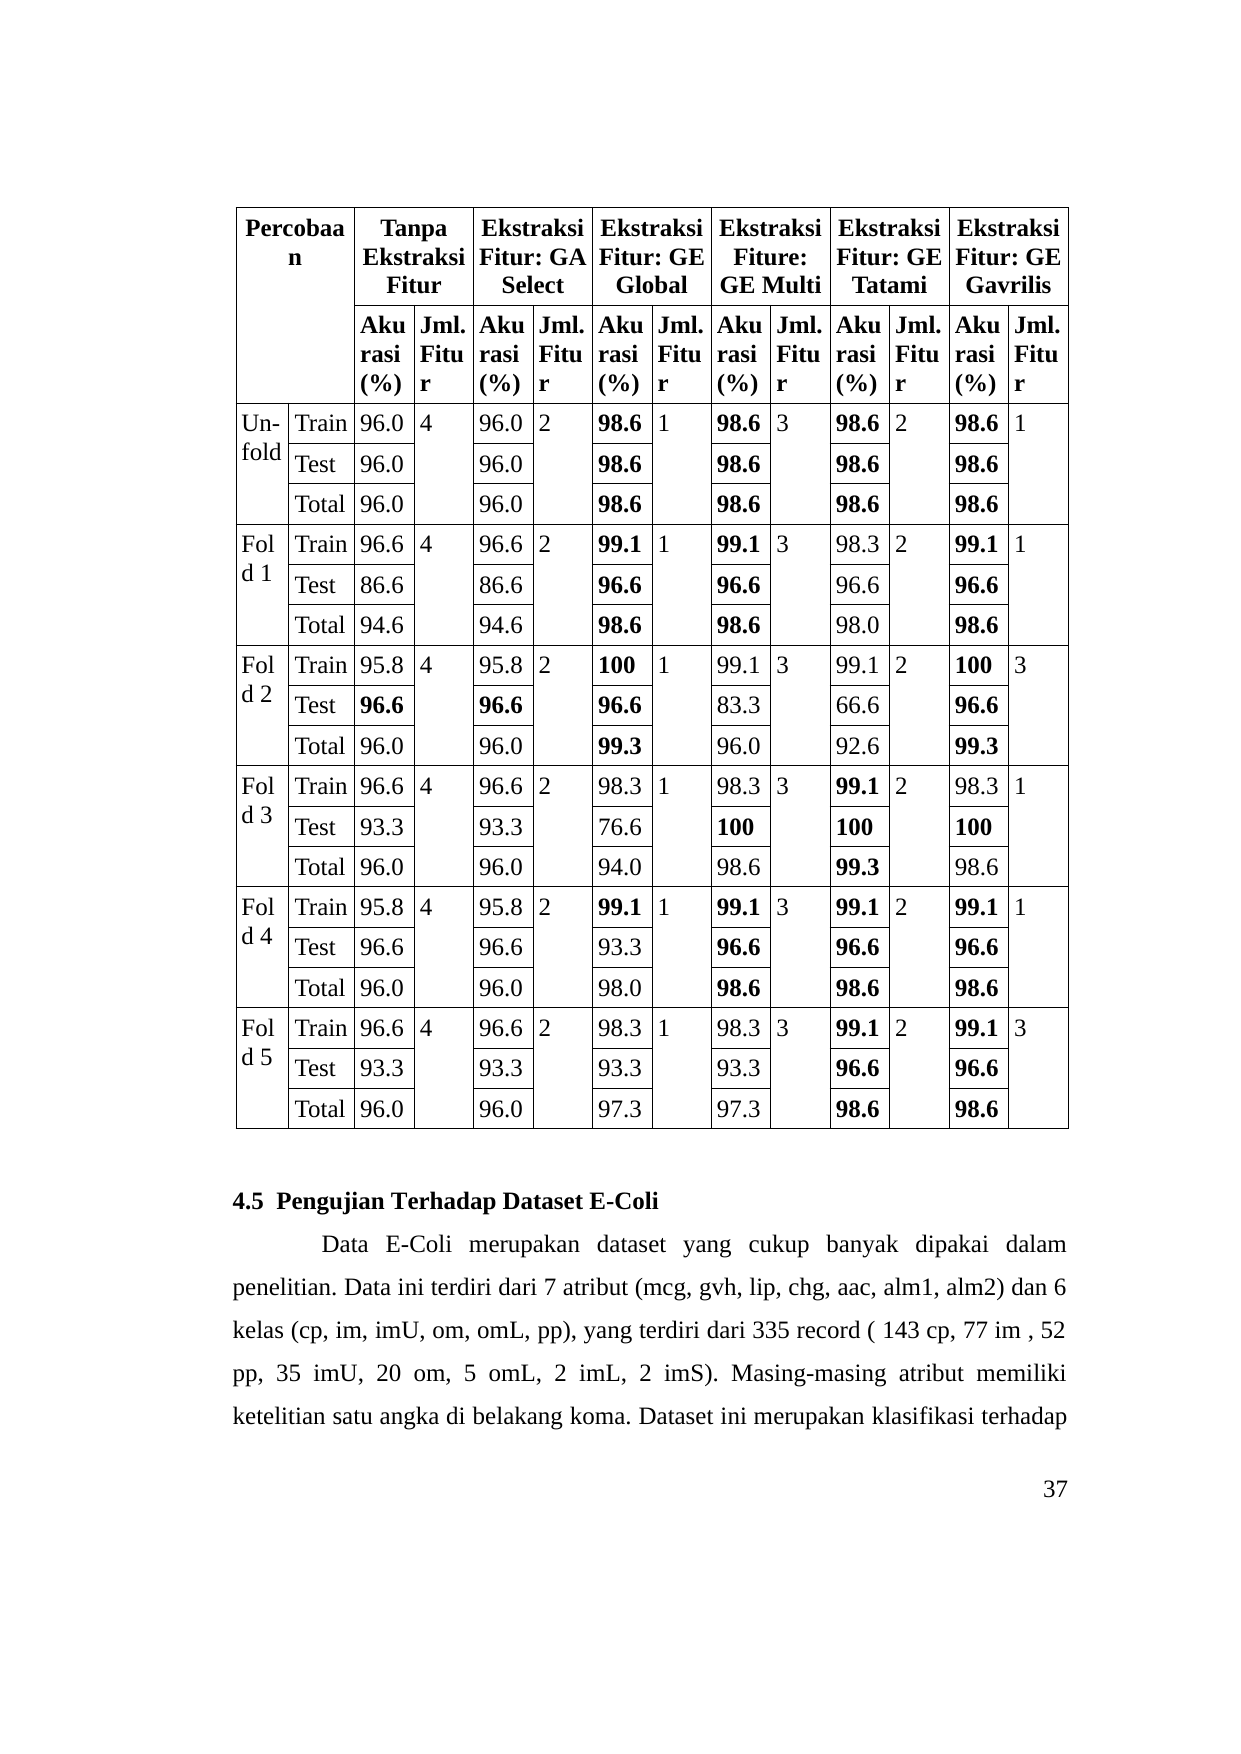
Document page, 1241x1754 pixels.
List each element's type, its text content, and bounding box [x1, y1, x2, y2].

table_cell 4 [415, 525, 473, 644]
table_cell 96.6 [950, 686, 1008, 725]
table_cell 1 [653, 1008, 711, 1128]
table_cell Train [289, 404, 354, 443]
table_cell 93.3 [474, 807, 533, 846]
table_cell 98.6 [950, 1089, 1008, 1128]
table_cell 99.1 [831, 646, 889, 685]
table_cell Jml. Fitur [653, 306, 711, 403]
table_cell Fold 2 [237, 646, 288, 765]
table_cell 96.6 [355, 1008, 414, 1048]
table_cell 4 [415, 646, 473, 765]
table_cell Train [289, 887, 354, 927]
table_cell Test [289, 1049, 354, 1088]
table_cell 95.8 [355, 646, 414, 685]
table_cell 1 [653, 766, 711, 886]
table_cell Total [289, 726, 354, 765]
table_header Ekstraksi Fiture: GE Multi [712, 208, 830, 305]
table_cell Train [289, 646, 354, 685]
table_cell 100 [950, 646, 1008, 685]
table_cell 98.3 [593, 766, 652, 806]
table_cell 98.3 [593, 1008, 652, 1048]
table_cell 96.6 [474, 766, 533, 806]
table_cell 94.6 [474, 605, 533, 644]
table_cell 98.6 [712, 847, 770, 886]
table_cell 96.0 [474, 1089, 533, 1128]
table_cell Train [289, 766, 354, 806]
table_cell 99.1 [950, 1008, 1008, 1048]
table_cell Akurasi (%) [355, 306, 414, 403]
table_cell 3 [771, 525, 830, 644]
table_cell 99.1 [712, 646, 770, 685]
table_cell Fold 1 [237, 525, 288, 644]
table_cell 96.0 [355, 484, 414, 523]
table_cell Fold 3 [237, 766, 288, 886]
table_header Ekstraksi Fitur: GE Gavrilis [950, 208, 1068, 305]
table_cell Jml. Fitur [534, 306, 592, 403]
table_cell 96.6 [950, 928, 1008, 967]
table_cell Total [289, 1089, 354, 1128]
table_cell 98.6 [593, 605, 652, 644]
table_cell 98.6 [950, 968, 1008, 1007]
table_cell 98.6 [831, 484, 889, 523]
table_cell 98.3 [712, 766, 770, 806]
table_cell 96.6 [355, 928, 414, 967]
table_cell 99.1 [593, 525, 652, 564]
table_cell 98.3 [831, 525, 889, 564]
table_cell Akurasi (%) [712, 306, 770, 403]
table_cell 98.6 [950, 847, 1008, 886]
table_cell 98.6 [950, 484, 1008, 523]
table_cell 92.6 [831, 726, 889, 765]
table_cell 4 [415, 404, 473, 523]
table_cell Jml. Fitur [890, 306, 949, 403]
table_cell 86.6 [355, 565, 414, 604]
table_cell 1 [1009, 404, 1068, 523]
table_cell 100 [593, 646, 652, 685]
table_cell Test [289, 807, 354, 846]
table_cell 2 [534, 404, 592, 523]
table_cell 96.0 [355, 444, 414, 483]
table_cell Total [289, 968, 354, 1007]
table_cell Jml. Fitur [415, 306, 473, 403]
table_cell 96.6 [474, 928, 533, 967]
table_cell 94.0 [593, 847, 652, 886]
table_cell Test [289, 928, 354, 967]
table_cell 93.3 [593, 928, 652, 967]
table_cell 99.3 [950, 726, 1008, 765]
table_cell 2 [890, 646, 949, 765]
table_cell 99.1 [593, 887, 652, 927]
table_cell 99.1 [712, 887, 770, 927]
table_cell 3 [771, 766, 830, 886]
table_cell 99.1 [950, 525, 1008, 564]
table_cell 96.6 [831, 1049, 889, 1088]
table_cell 100 [831, 807, 889, 846]
table_cell 96.6 [712, 565, 770, 604]
table_header Percobaan [237, 208, 354, 403]
table_cell Test [289, 686, 354, 725]
table_cell 99.3 [593, 726, 652, 765]
table_cell 98.6 [831, 1089, 889, 1128]
table_cell 95.8 [474, 646, 533, 685]
table_cell 66.6 [831, 686, 889, 725]
table_cell 98.0 [831, 605, 889, 644]
table_cell 96.0 [355, 847, 414, 886]
table_cell 100 [712, 807, 770, 846]
table_cell 96.6 [831, 928, 889, 967]
table_cell Jml. Fitur [771, 306, 830, 403]
table_cell 99.1 [712, 525, 770, 564]
table_cell 98.6 [712, 484, 770, 523]
table_cell 98.6 [593, 444, 652, 483]
table_cell Fold 4 [237, 887, 288, 1007]
table_cell 2 [534, 766, 592, 886]
table_cell 96.0 [474, 404, 533, 443]
table_cell 93.3 [355, 1049, 414, 1088]
table_cell 93.3 [474, 1049, 533, 1088]
table_cell 96.6 [712, 928, 770, 967]
table_cell 4 [415, 766, 473, 886]
table_cell 96.6 [474, 1008, 533, 1048]
table_cell 2 [890, 887, 949, 1007]
table_cell 96.6 [474, 525, 533, 564]
table_cell 3 [771, 646, 830, 765]
table_cell 98.6 [950, 444, 1008, 483]
table_cell 98.6 [712, 444, 770, 483]
table_cell 96.0 [474, 444, 533, 483]
table_header Ekstraksi Fitur: GE Global [593, 208, 711, 305]
table_cell 98.6 [712, 968, 770, 1007]
table_cell Total [289, 484, 354, 523]
table_cell Train [289, 525, 354, 564]
table_cell 96.6 [950, 565, 1008, 604]
table_cell 99.1 [831, 887, 889, 927]
table_cell 100 [950, 807, 1008, 846]
table_cell 2 [534, 646, 592, 765]
table_cell 96.6 [950, 1049, 1008, 1088]
table_cell 3 [771, 1008, 830, 1128]
table_cell 99.1 [950, 887, 1008, 927]
table_cell 96.6 [355, 766, 414, 806]
table_cell 1 [1009, 525, 1068, 644]
table_header Ekstraksi Fitur: GA Select [474, 208, 592, 305]
table_cell 99.3 [831, 847, 889, 886]
table_cell 96.0 [355, 404, 414, 443]
table_cell 4 [415, 887, 473, 1007]
table_cell 98.3 [950, 766, 1008, 806]
table_cell 98.6 [593, 404, 652, 443]
table_cell 76.6 [593, 807, 652, 846]
table_cell 3 [1009, 646, 1068, 765]
table_header Tanpa Ekstraksi Fitur [355, 208, 473, 305]
table_cell 96.0 [355, 968, 414, 1007]
table_cell 3 [771, 887, 830, 1007]
table_cell Jml. Fitur [1009, 306, 1068, 403]
table_cell 3 [771, 404, 830, 523]
table_cell 1 [653, 887, 711, 1007]
table_cell Test [289, 444, 354, 483]
table_cell 96.0 [474, 847, 533, 886]
table_cell 96.6 [831, 565, 889, 604]
table_cell 98.6 [950, 404, 1008, 443]
table_cell 98.6 [831, 968, 889, 1007]
table_cell 1 [653, 525, 711, 644]
table_cell 98.6 [831, 444, 889, 483]
table_cell Akurasi (%) [593, 306, 652, 403]
table_cell 1 [1009, 766, 1068, 886]
table_cell 99.1 [831, 1008, 889, 1048]
table_cell 98.6 [593, 484, 652, 523]
table_cell 2 [890, 1008, 949, 1128]
table_cell 1 [653, 404, 711, 523]
table_cell 96.0 [474, 484, 533, 523]
table_cell 98.6 [950, 605, 1008, 644]
table_cell 98.3 [712, 1008, 770, 1048]
table_cell 86.6 [474, 565, 533, 604]
table_cell 98.6 [831, 404, 889, 443]
table_cell 83.3 [712, 686, 770, 725]
table_cell Akurasi (%) [831, 306, 889, 403]
table_cell Train [289, 1008, 354, 1048]
table_cell 4 [415, 1008, 473, 1128]
table_cell 98.0 [593, 968, 652, 1007]
table_cell Un-fold [237, 404, 288, 523]
table_cell 95.8 [474, 887, 533, 927]
table_cell 2 [890, 525, 949, 644]
table_cell 96.0 [474, 968, 533, 1007]
table_cell Total [289, 847, 354, 886]
table_cell 96.0 [474, 726, 533, 765]
table_cell 2 [534, 525, 592, 644]
table_cell 96.6 [474, 686, 533, 725]
table_cell 94.6 [355, 605, 414, 644]
table_cell 97.3 [712, 1089, 770, 1128]
table_cell 3 [1009, 1008, 1068, 1128]
table_cell 2 [890, 766, 949, 886]
text Data E-Coli merupakan dataset yang cukup banyak dipakai dalam penelitian. Data ini terdiri dari 7 atribut (mcg, gvh, lip, chg, aac, alm1, alm2) dan 6 kelas (cp, im, imU, om, omL, pp), yang terdiri dari 335 record ( 143 cp, 77 im , 52 pp, 35 imU, 20 om, 5 omL, 2 imL, 2 imS). Masing-masing atribut memiliki ketelitian satu angka di belakang koma. Dataset ini merupakan klasifikasi terhadap [232, 1229, 1068, 1430]
table_header Ekstraksi Fitur: GE Tatami [831, 208, 949, 305]
table_cell 96.6 [593, 565, 652, 604]
table_cell 96.6 [355, 686, 414, 725]
table_cell 1 [653, 646, 711, 765]
table_cell 99.1 [831, 766, 889, 806]
table_cell 93.3 [593, 1049, 652, 1088]
table_cell 96.0 [712, 726, 770, 765]
table_cell Akurasi (%) [950, 306, 1008, 403]
table_cell 98.6 [712, 605, 770, 644]
table_cell Total [289, 605, 354, 644]
table_cell 98.6 [712, 404, 770, 443]
table_cell 2 [534, 887, 592, 1007]
table_cell 2 [534, 1008, 592, 1128]
table_cell 93.3 [712, 1049, 770, 1088]
table_cell 96.6 [593, 686, 652, 725]
table_cell Akurasi (%) [474, 306, 533, 403]
table_cell 96.0 [355, 726, 414, 765]
table_cell 97.3 [593, 1089, 652, 1128]
table_cell Test [289, 565, 354, 604]
table_cell 2 [890, 404, 949, 523]
subtitle Pengujian Terhadap Dataset E-Coli [232, 1186, 1068, 1214]
table_cell 93.3 [355, 807, 414, 846]
table_cell 96.6 [355, 525, 414, 564]
table_cell 96.0 [355, 1089, 414, 1128]
table_cell 1 [1009, 887, 1068, 1007]
table_cell Fold 5 [237, 1008, 288, 1128]
table_cell 95.8 [355, 887, 414, 927]
